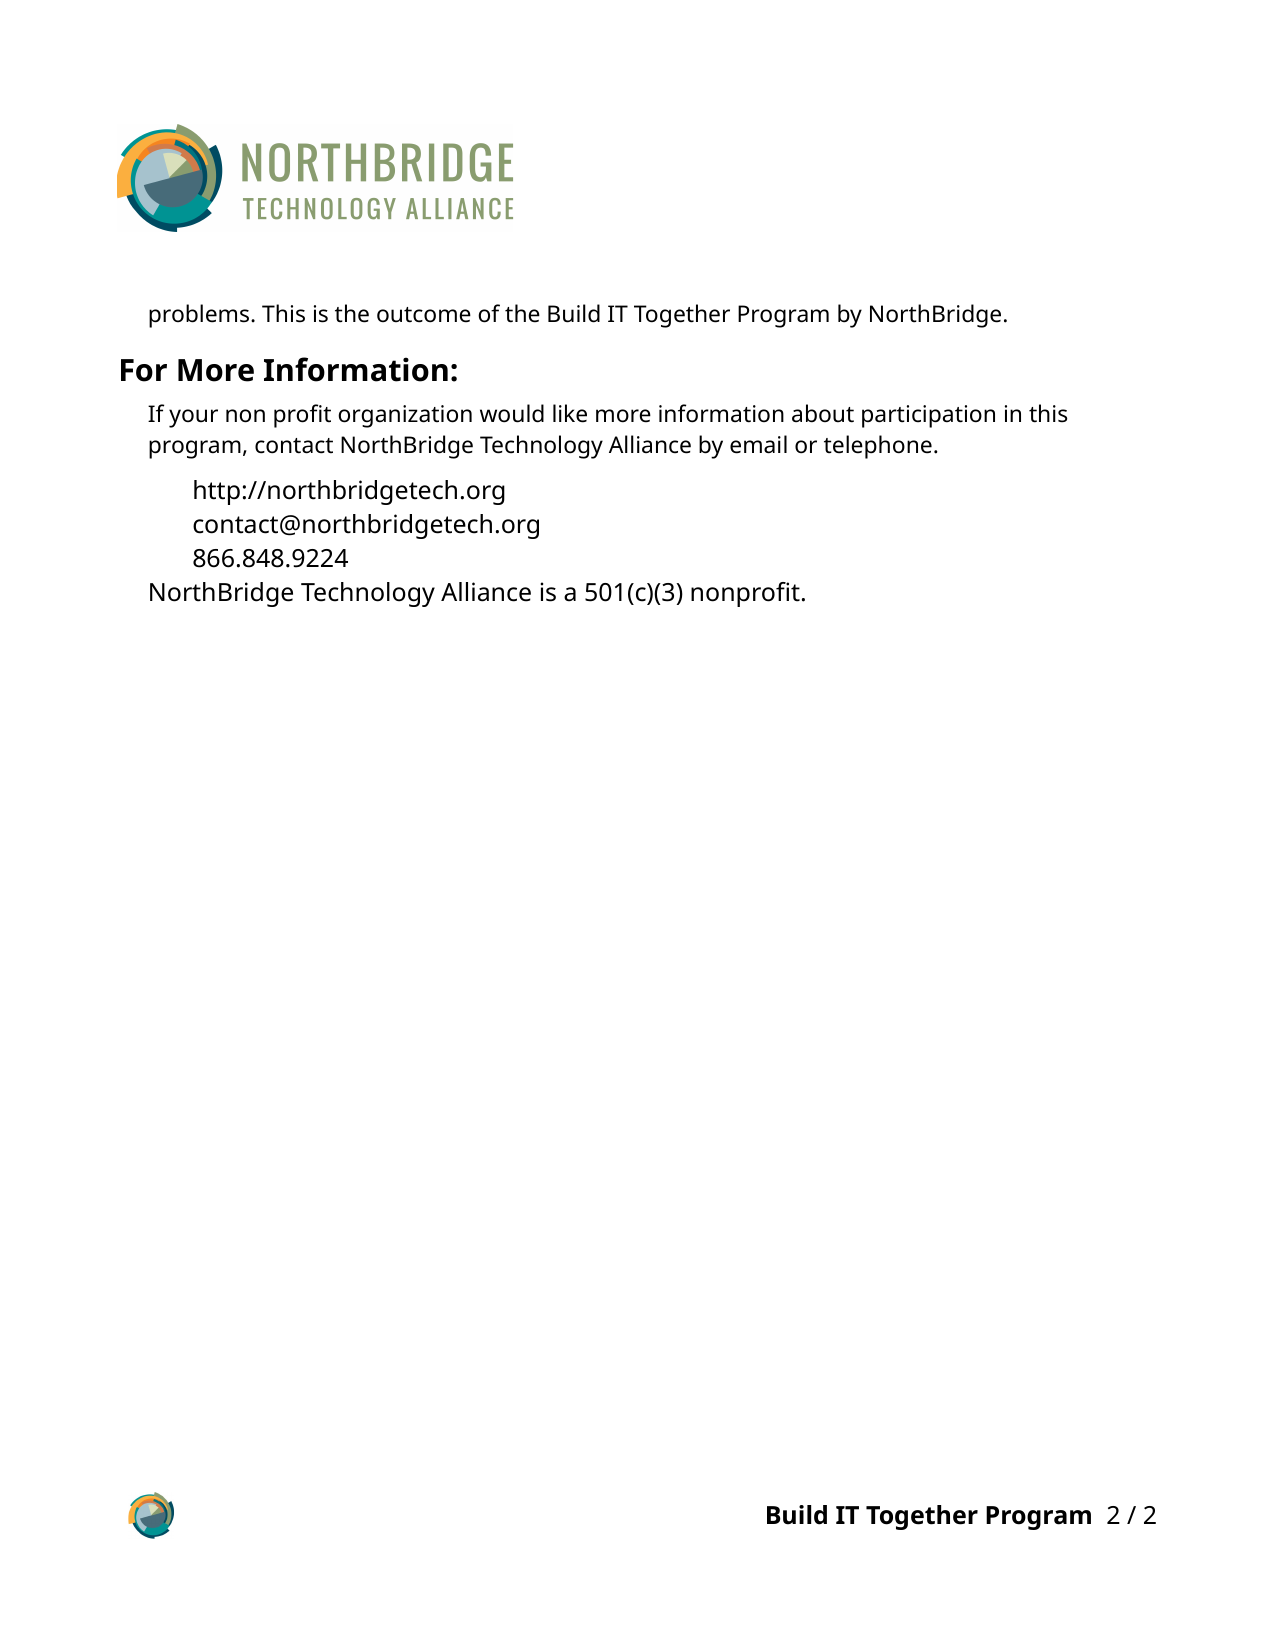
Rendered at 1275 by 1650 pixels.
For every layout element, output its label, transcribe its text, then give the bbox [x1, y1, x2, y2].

text problems. This is the outcome of the Build IT Together Program by NorthBridge. [148, 298, 1157, 329]
text NorthBridge Technology Alliance is a 501(c)(3) nonprofit. [148, 575, 1157, 609]
picture [128, 1492, 175, 1539]
text 866.848.9224 [192, 541, 1157, 575]
subtitle For More Information: [118, 349, 1157, 391]
text If your non profit organization would like more information about participation in this program, contact NorthBridge Technology Alliance by email or telephone. [148, 398, 1157, 461]
picture [117, 124, 514, 232]
text http://northbridgetech.org [192, 473, 1157, 507]
text contact@northbridgetech.org [192, 507, 1157, 541]
